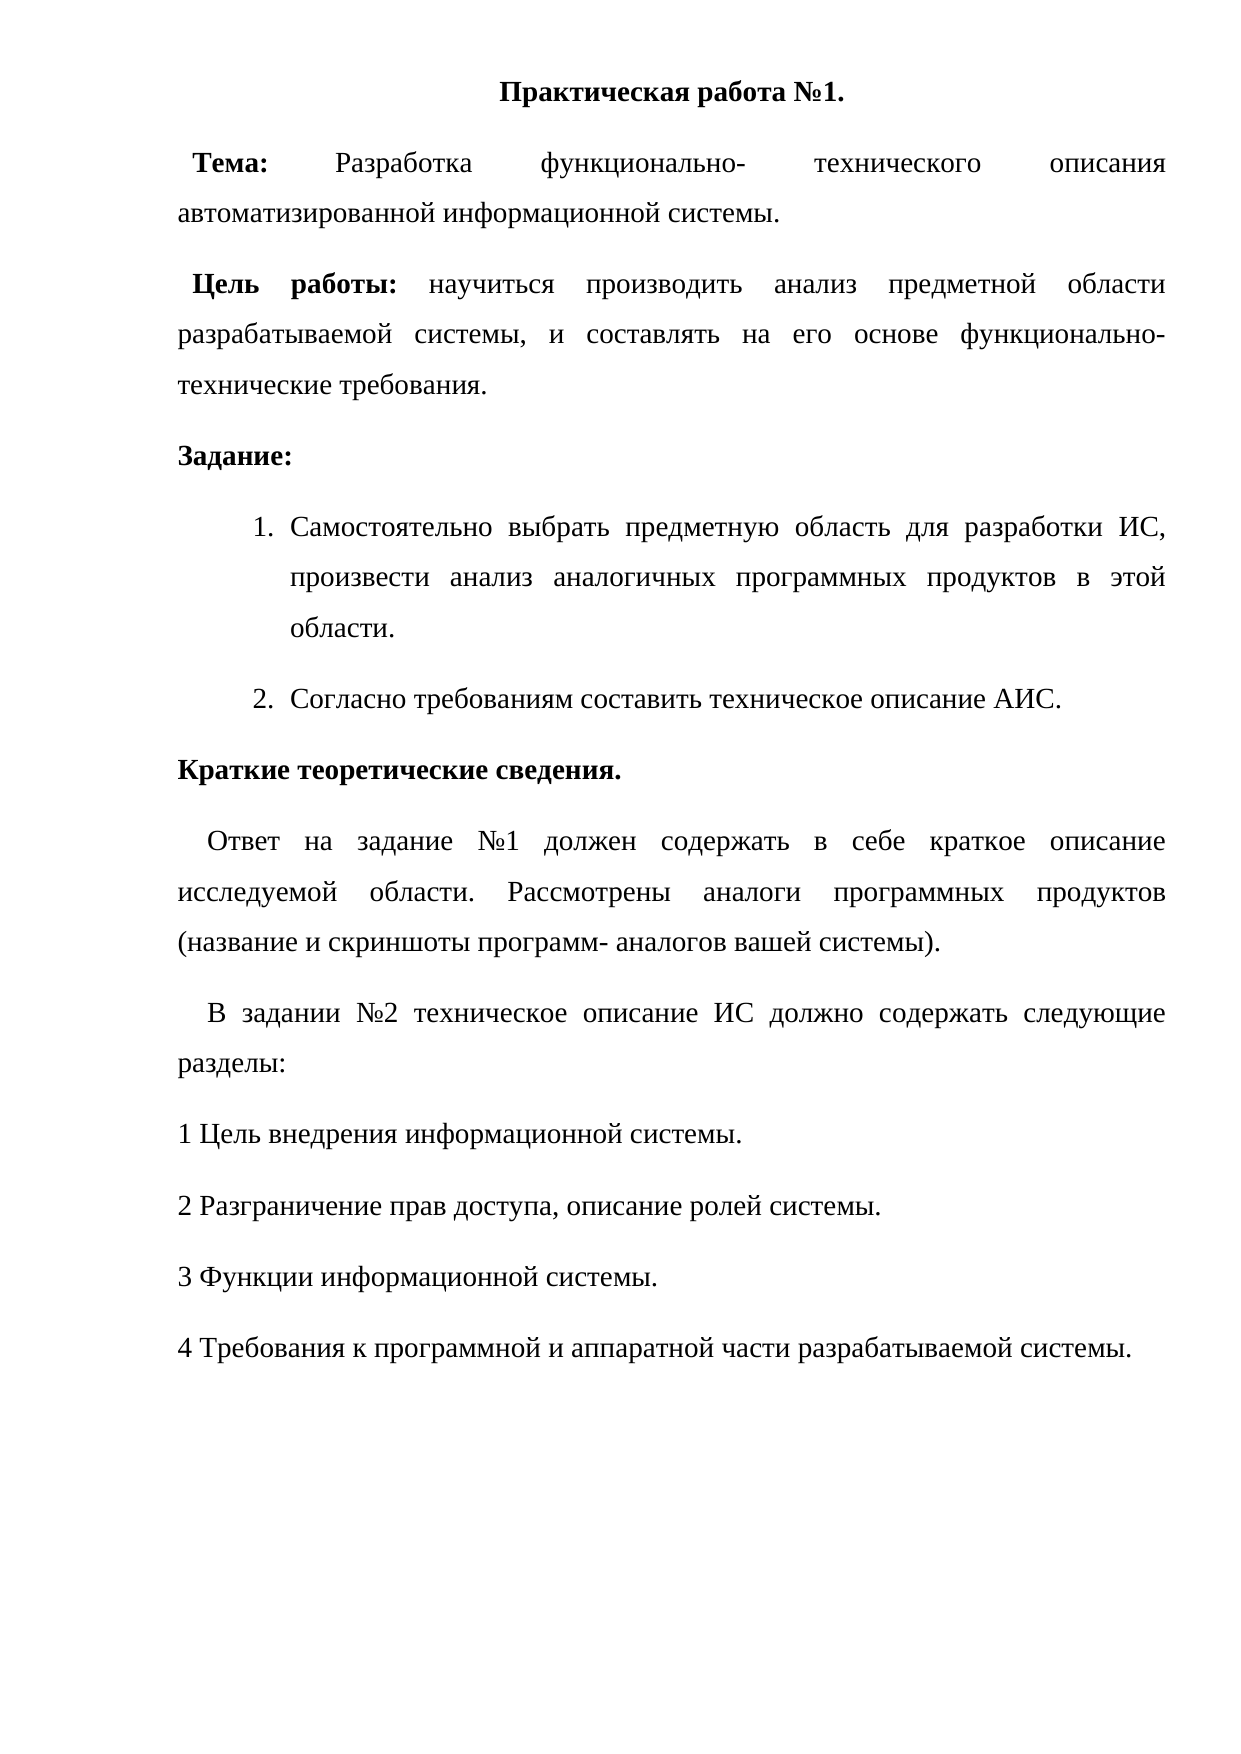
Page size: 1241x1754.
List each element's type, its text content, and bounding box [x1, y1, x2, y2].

list Краткие теоретические сведения. [177, 752, 1167, 786]
text Практическая работа №1. [177, 74, 1167, 107]
text 4 Требования к программной и аппаратной части разрабатываемой системы. [177, 1330, 1167, 1363]
list Ответ на задание №1 должен содержать в себе краткое описание исследуемой области. Рассмотрены аналоги программных продуктов (название и скриншоты программ- аналогов вашей системы). [177, 823, 1167, 957]
list Согласно требованиям составить техническое описание АИС. [252, 681, 1167, 714]
text Цель работы: научиться производить анализ предметной области разрабатываемой системы, и составлять на его основе функционально- технические требования. [177, 266, 1167, 401]
text Тема: Разработка функционально- технического описания автоматизированной информационной системы. [177, 145, 1167, 229]
text 3 Функции информационной системы. [177, 1259, 1167, 1292]
text В задании №2 техническое описание ИС должно содержать следующие разделы: [177, 995, 1167, 1079]
list Самостоятельно выбрать предметную область для разработки ИС, произвести анализ аналогичных программных продуктов в этой области. [252, 509, 1167, 643]
text 1 Цель внедрения информационной системы. [177, 1117, 1167, 1150]
text 2 Разграничение прав доступа, описание ролей системы. [177, 1188, 1167, 1221]
text Задание: [177, 438, 1167, 472]
